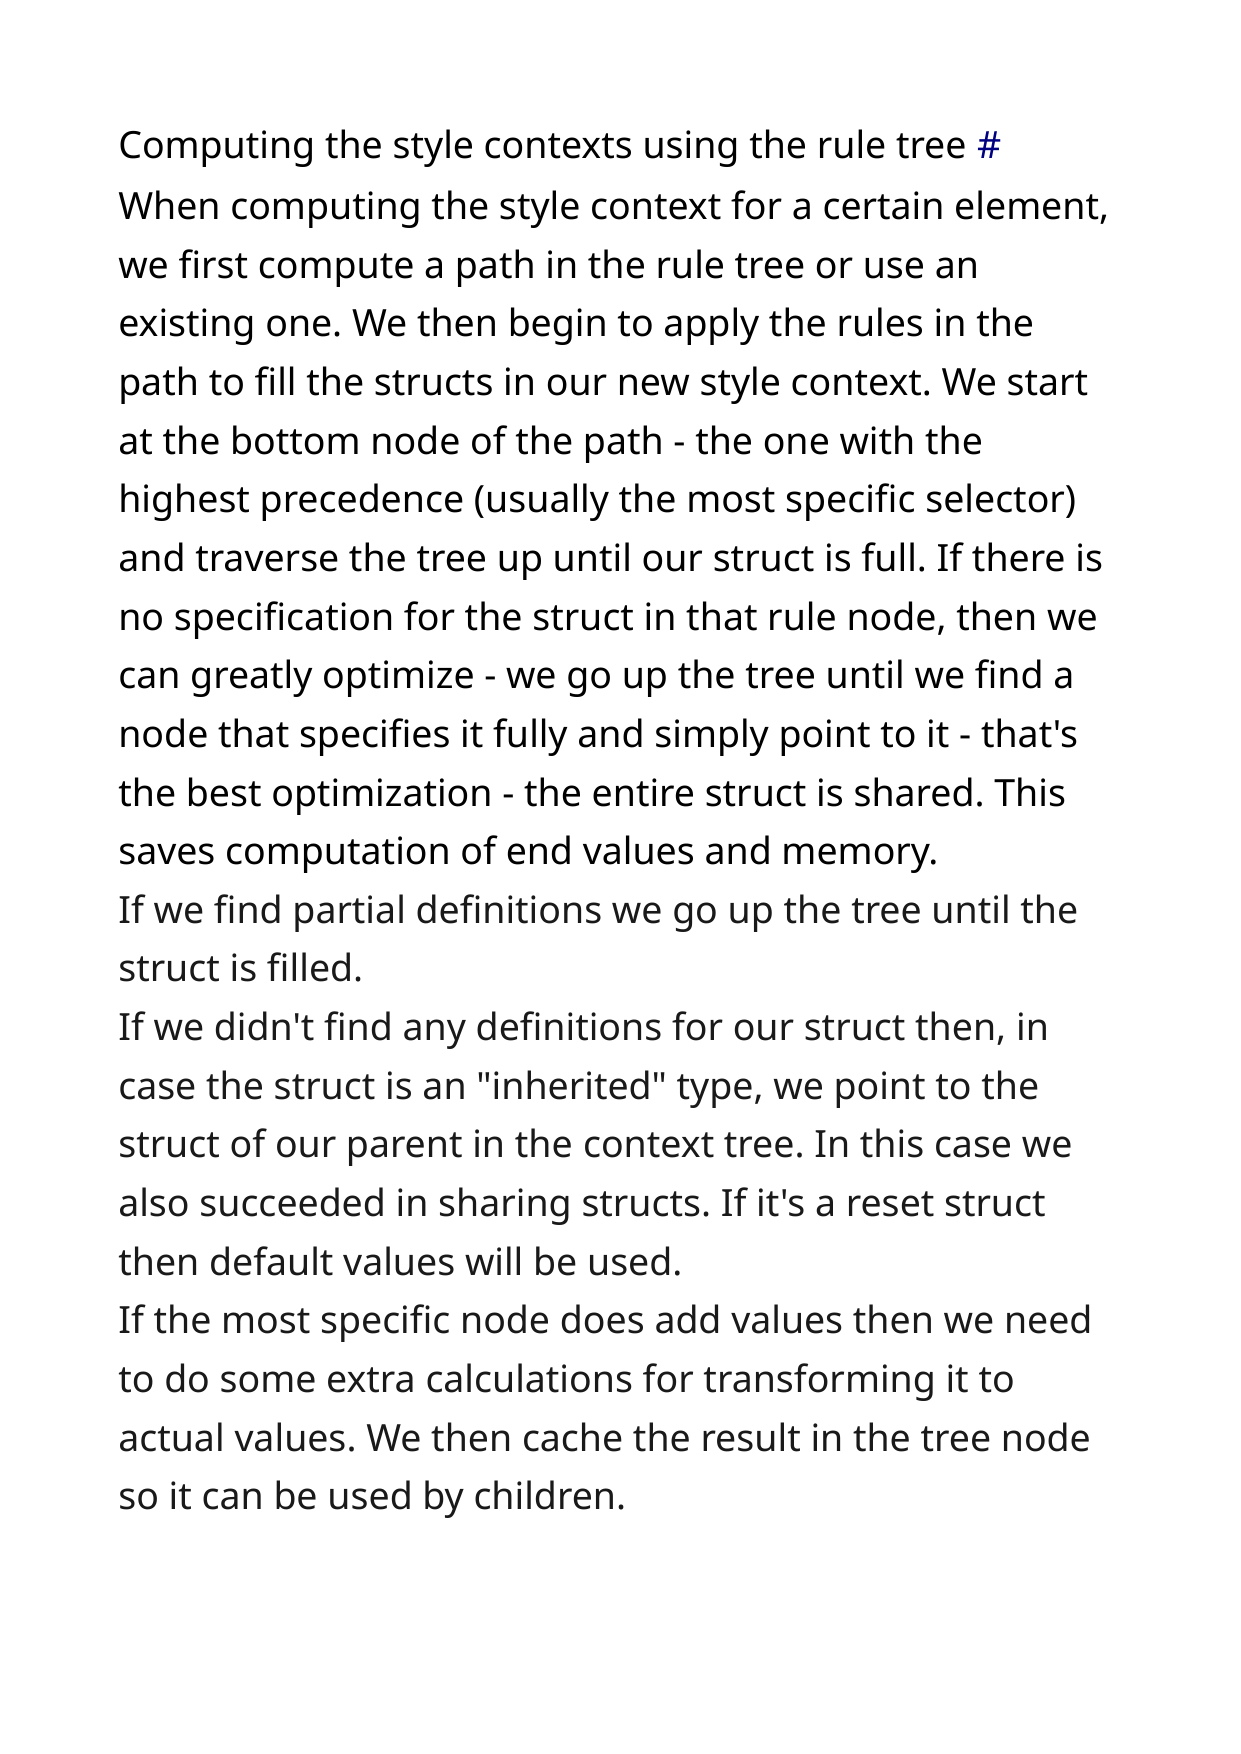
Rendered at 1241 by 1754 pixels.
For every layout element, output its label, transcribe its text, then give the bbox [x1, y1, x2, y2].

subtitle Computing the style contexts using the rule tree # [118, 118, 1122, 169]
text When computing the style context for a certain element, we first compute a path in the rule tree or use an existing one. We then begin to apply the rules in the path to fill the structs in our new style context. We start at the bottom node of the path - the one with the highest precedence (usually the most specific selector) and traverse the tree up until our struct is full. If there is no specification for the struct in that rule node, then we can greatly optimize - we go up the tree until we find a node that specifies it fully and simply point to it - that's the best optimization - the entire struct is shared. This saves computation of end values and memory. [118, 179, 1122, 876]
text If we didn't find any definitions for our struct then, in case the struct is an "inherited" type, we point to the struct of our parent in the context tree. In this case we also succeeded in sharing structs. If it's a reset struct then default values will be used. [118, 1000, 1122, 1286]
text If we find partial definitions we go up the tree until the struct is filled. [118, 883, 1122, 993]
text If the most specific node does add values then we need to do some extra calculations for transforming it to actual values. We then cache the result in the tree node so it can be used by children. [118, 1294, 1122, 1521]
